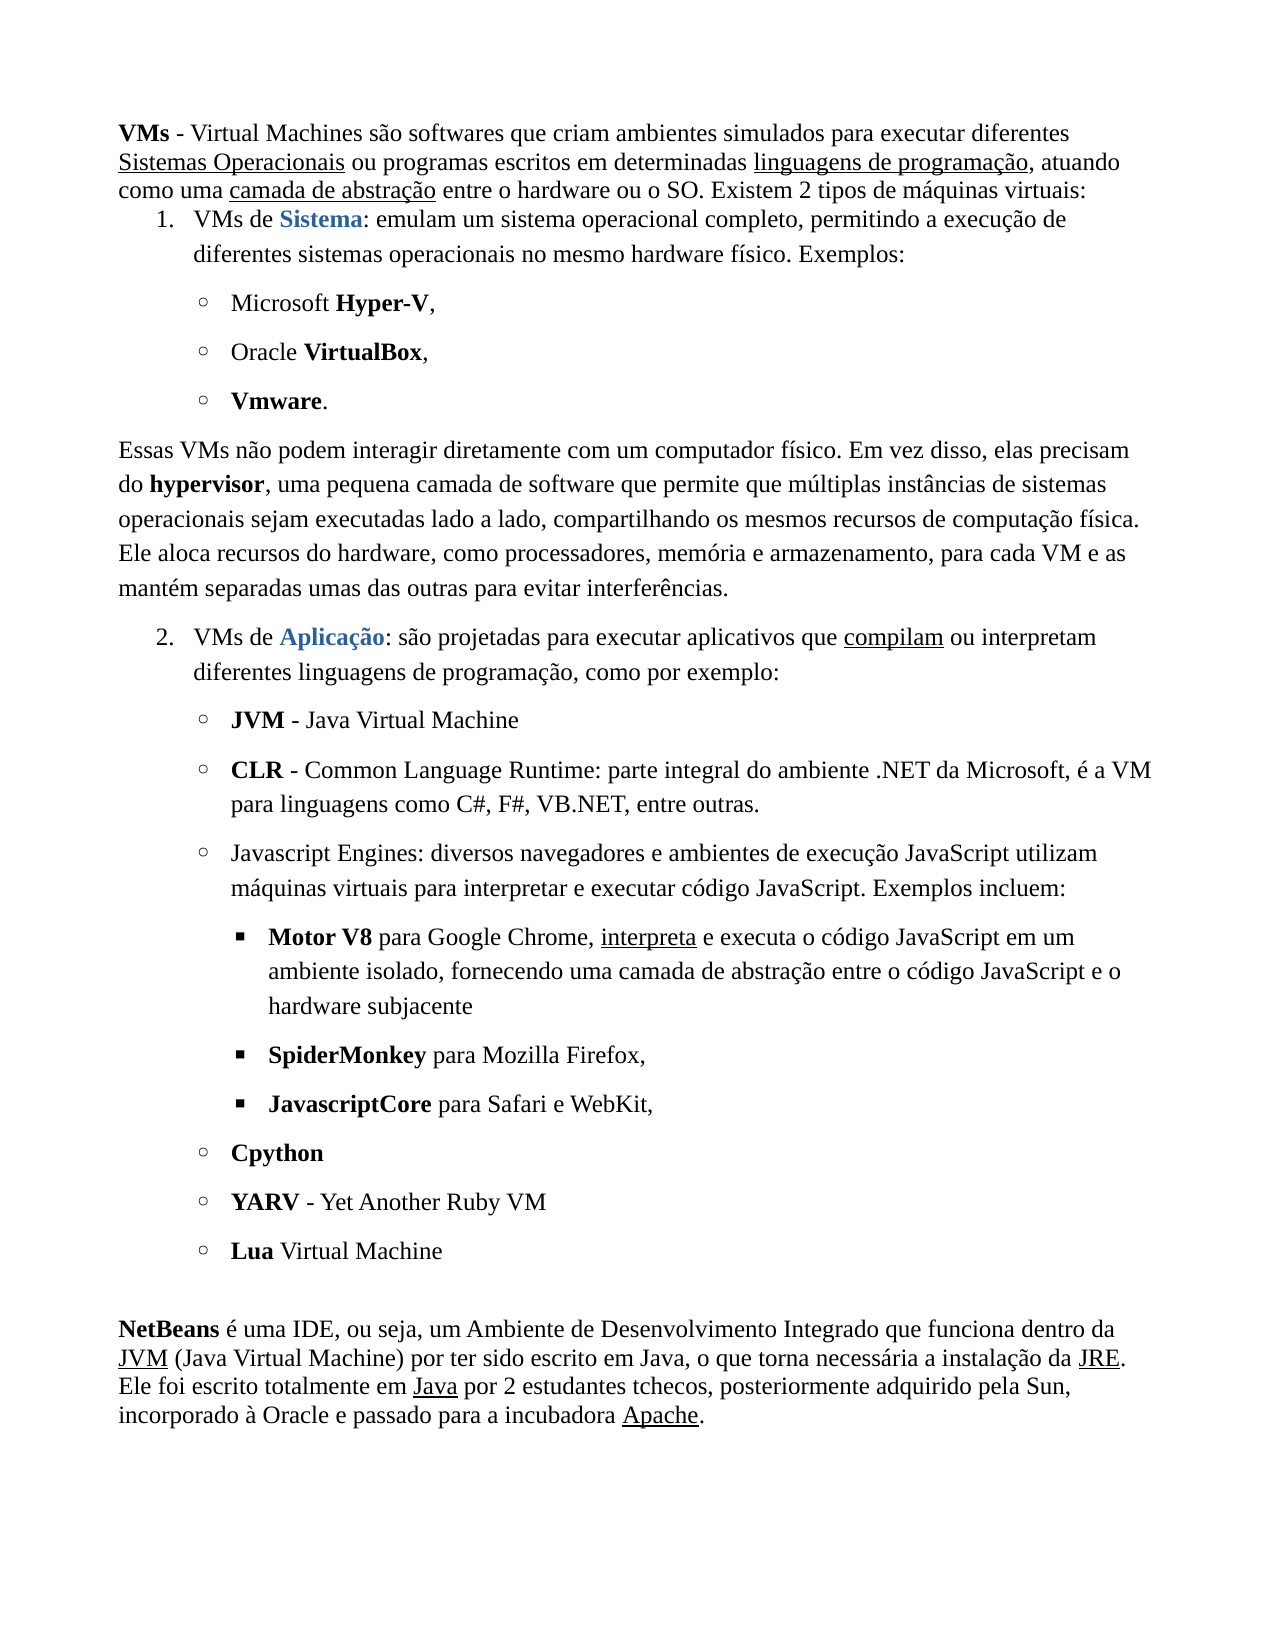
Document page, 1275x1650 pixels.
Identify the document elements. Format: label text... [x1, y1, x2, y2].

list Cpython [193, 1138, 1157, 1167]
list Javascript Engines: diversos navegadores e ambientes de execução JavaScript utilizam máquinas virtuais para interpretar e executar código JavaScript. Exemplos incluem: [193, 838, 1157, 901]
list SpiderMonkey para Mozilla Firefox, [231, 1040, 1157, 1068]
list Oracle VirtualBox, [193, 337, 1157, 366]
text NetBeans é uma IDE, ou seja, um Ambiente de Desenvolvimento Integrado que funciona dentro da JVM (Java Virtual Machine) por ter sido escrito em Java, o que torna necessária a instalação da JRE. [118, 1314, 1157, 1371]
list JavascriptCore para Safari e WebKit, [231, 1089, 1157, 1118]
list Lua Virtual Machine [193, 1236, 1157, 1265]
list CLR - Common Language Runtime: parte integral do ambiente .NET da Microsoft, é a VM para linguagens como C#, F#, VB.NET, entre outras. [193, 755, 1157, 818]
list VMs de Sistema: emulam um sistema operacional completo, permitindo a execução de diferentes sistemas operacionais no mesmo hardware físico. Exemplos: [156, 204, 1157, 268]
list JVM - Java Virtual Machine [193, 706, 1157, 734]
list YARV - Yet Another Ruby VM [193, 1187, 1157, 1216]
list Microsoft Hyper-V, [193, 288, 1157, 317]
list Vmware. [193, 386, 1157, 415]
text VMs - Virtual Machines são softwares que criam ambientes simulados para executar diferentes Sistemas Operacionais ou programas escritos em determinadas linguagens de programação, atuando como uma camada de abstração entre o hardware ou o SO. Existem 2 tipos de máquinas virtuais: [118, 118, 1157, 204]
text Ele foi escrito totalmente em Java por 2 estudantes tchecos, posteriormente adquirido pela Sun, incorporado à Oracle e passado para a incubadora Apache. [118, 1371, 1157, 1429]
list Motor V8 para Google Chrome, interpreta e executa o código JavaScript em um ambiente isolado, fornecendo uma camada de abstração entre o código JavaScript e o hardware subjacente [231, 922, 1157, 1019]
list VMs de Aplicação: são projetadas para executar aplicativos que compilam ou interpretam diferentes linguagens de programação, como por exemplo: [156, 622, 1157, 685]
text Essas VMs não podem interagir diretamente com um computador físico. Em vez disso, elas precisam do hypervisor, uma pequena camada de software que permite que múltiplas instâncias de sistemas operacionais sejam executadas lado a lado, compartilhando os mesmos recursos de computação física. Ele aloca recursos do hardware, como processadores, memória e armazenamento, para cada VM e as mantém separadas umas das outras para evitar interferências. [118, 435, 1157, 602]
